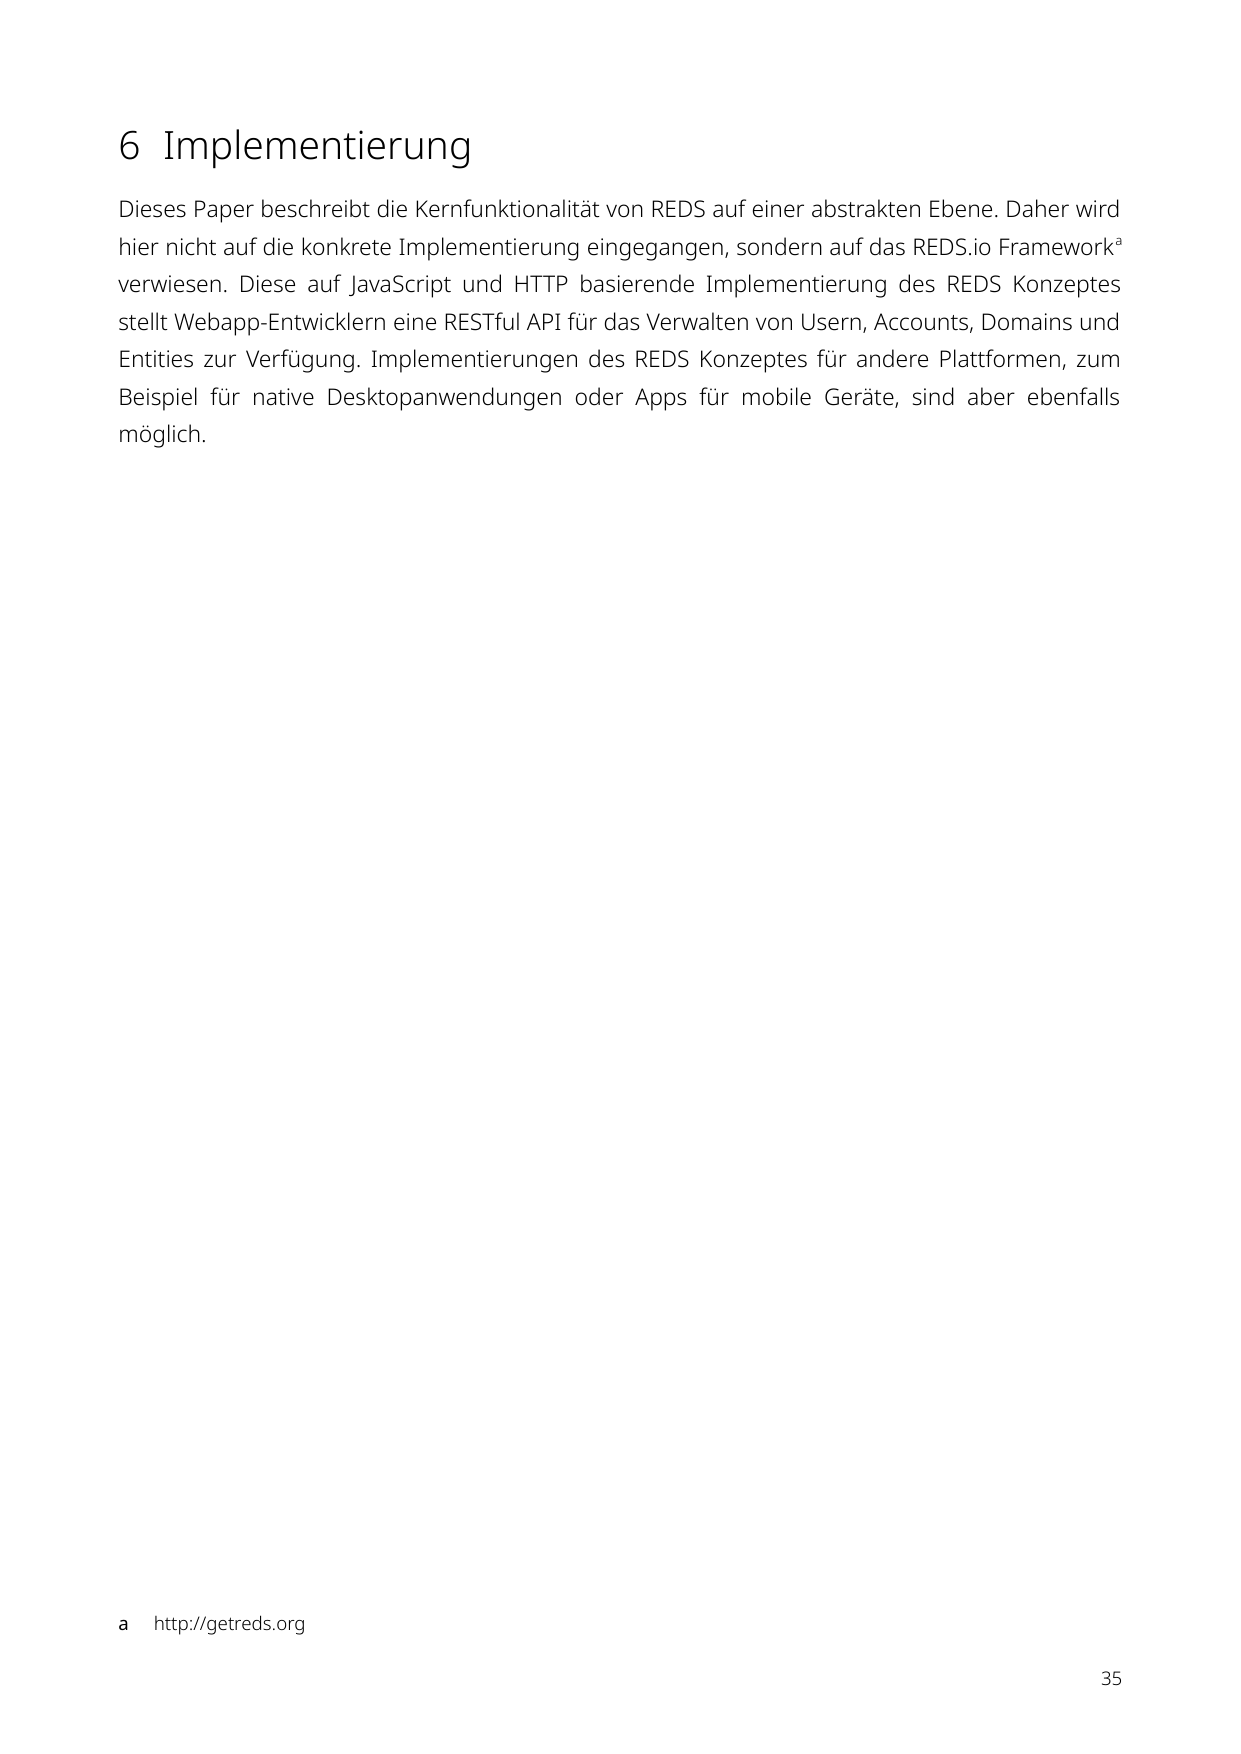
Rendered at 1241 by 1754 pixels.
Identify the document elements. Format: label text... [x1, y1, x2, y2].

text Dieses Paper beschreibt die Kernfunktionalität von REDS auf einer abstrakten Ebene. Daher wird hier nicht auf die konkrete Implementierung eingegangen, sondern auf das REDS.io Framework verwiesen. Diese auf JavaScript und HTTP basierende Implementierung des REDS Konzeptes stellt Webapp-Entwicklern eine RESTful API für das Verwalten von Usern, Accounts, Domains und Entities zur Verfügung. Implementierungen des REDS Konzeptes für andere Plattformen, zum Beispiel für native Desktopanwendungen oder Apps für mobile Geräte, sind aber ebenfalls möglich. [118, 193, 1122, 450]
text http://getreds.org [118, 1610, 1122, 1636]
subtitle Implementierung [118, 118, 1122, 171]
